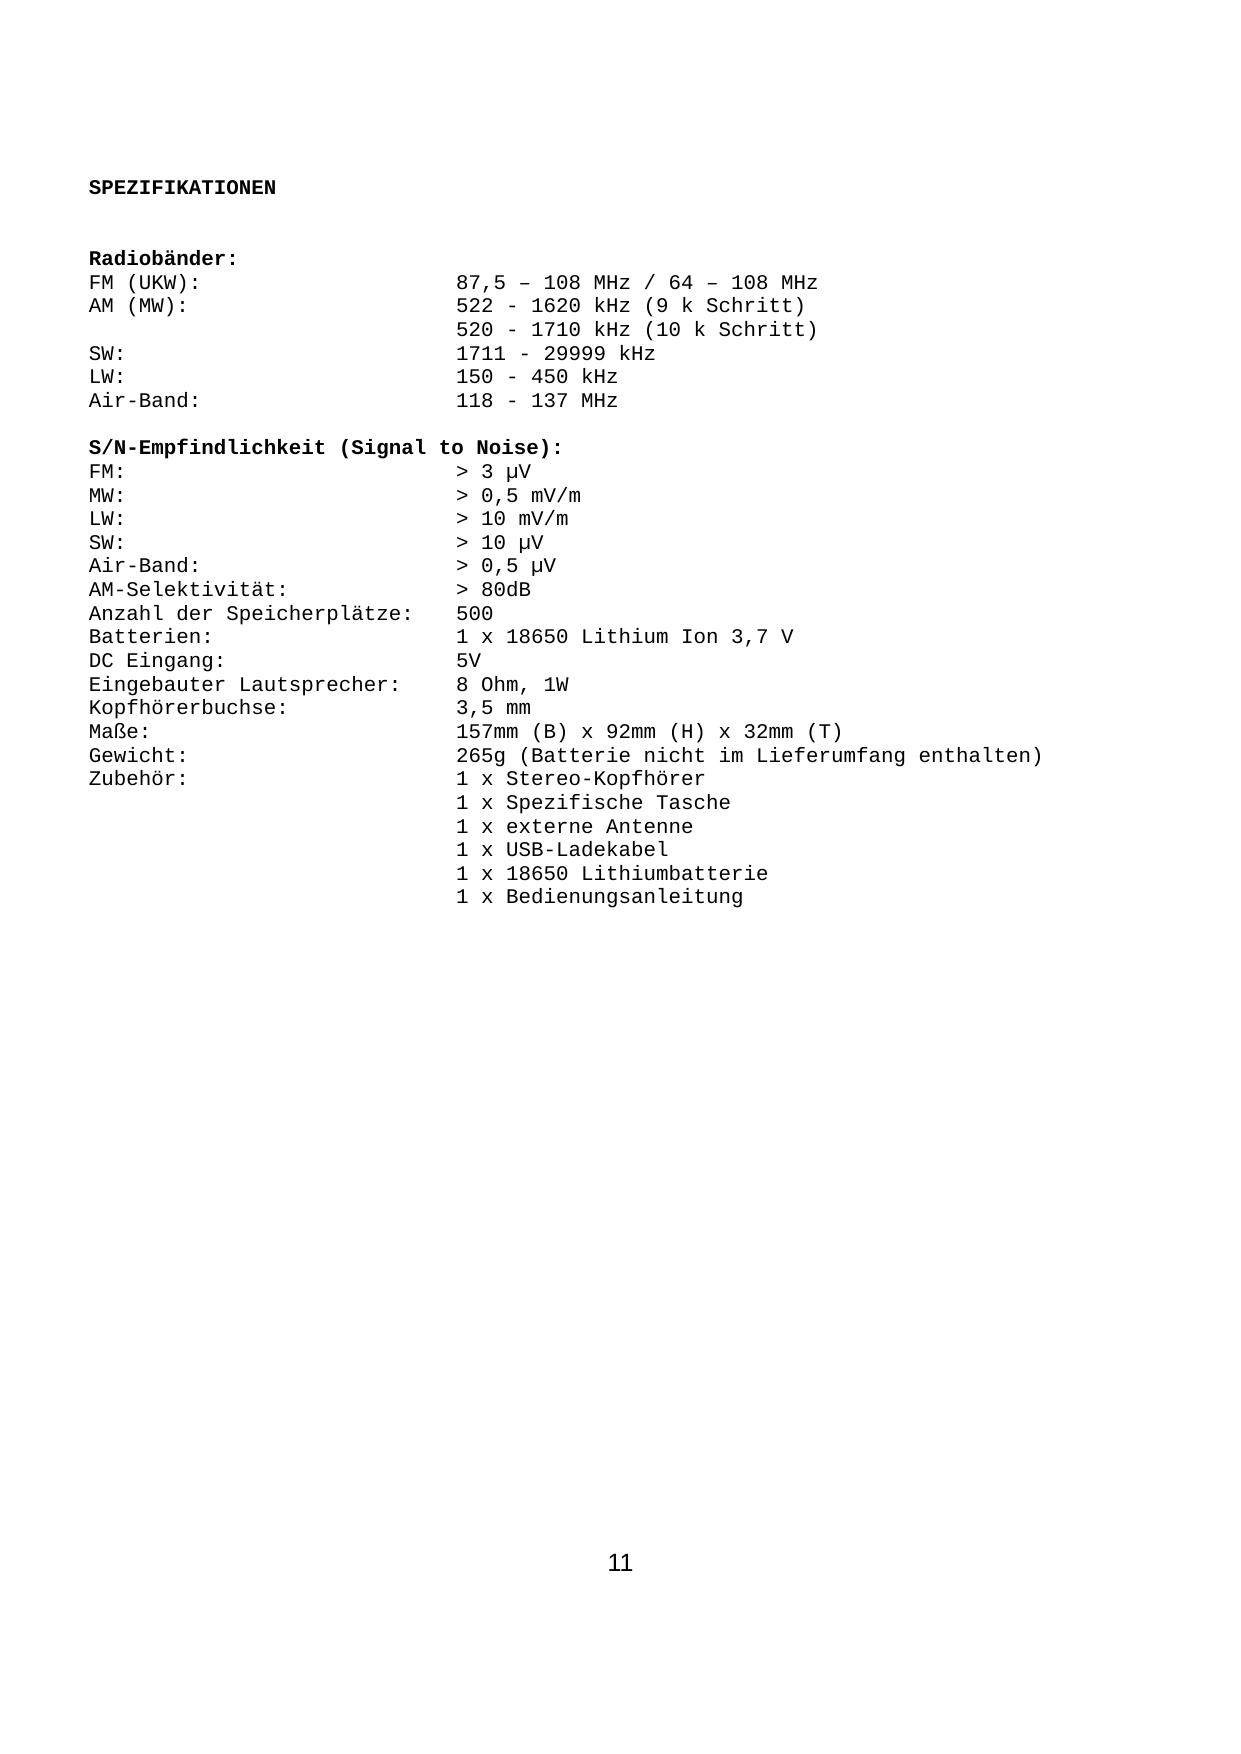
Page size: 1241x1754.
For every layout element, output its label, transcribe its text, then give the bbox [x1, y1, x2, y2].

text SW: > 10 µV [88, 532, 1152, 556]
text Zubehör: 1 x Stereo-Kopfhörer [88, 768, 1152, 792]
text S/N-Empfindlichkeit (Signal to Noise): [88, 437, 1152, 461]
text AM-Selektivität: > 80dB [88, 579, 1152, 603]
text AM (MW): 522 - 1620 kHz (9 k Schritt) [88, 295, 1152, 319]
text SW: 1711 - 29999 kHz [88, 343, 1152, 366]
text DC Eingang: 5V [88, 650, 1152, 674]
text 520 - 1710 kHz (10 k Schritt) [88, 319, 1152, 343]
text 1 x Bedienungsanleitung [88, 887, 1152, 910]
text Anzahl der Speicherplätze: 500 [88, 603, 1152, 626]
text FM (UKW): 87,5 – 108 MHz / 64 – 108 MHz [88, 272, 1152, 295]
text Radiobänder: [88, 248, 1152, 272]
text Batterien: 1 x 18650 Lithium Ion 3,7 V [88, 626, 1152, 650]
text Air-Band: 118 - 137 MHz [88, 390, 1152, 414]
text 1 x Spezifische Tasche [88, 792, 1152, 816]
text 1 x externe Antenne [88, 816, 1152, 839]
text FM: > 3 µV [88, 461, 1152, 484]
text MW: > 0,5 mV/m [88, 484, 1152, 508]
text SPEZIFIKATIONEN [88, 177, 1152, 201]
text Eingebauter Lautsprecher: 8 Ohm, 1W [88, 674, 1152, 697]
text Maße: 157mm (B) x 92mm (H) x 32mm (T) [88, 721, 1152, 745]
text Kopfhörerbuchse: 3,5 mm [88, 697, 1152, 721]
text Gewicht: 265g (Batterie nicht im Lieferumfang enthalten) [88, 745, 1152, 768]
text 1 x 18650 Lithiumbatterie [88, 863, 1152, 887]
text 1 x USB-Ladekabel [88, 839, 1152, 863]
text LW: 150 - 450 kHz [88, 366, 1152, 390]
text LW: > 10 mV/m [88, 508, 1152, 532]
text Air-Band: > 0,5 µV [88, 556, 1152, 579]
